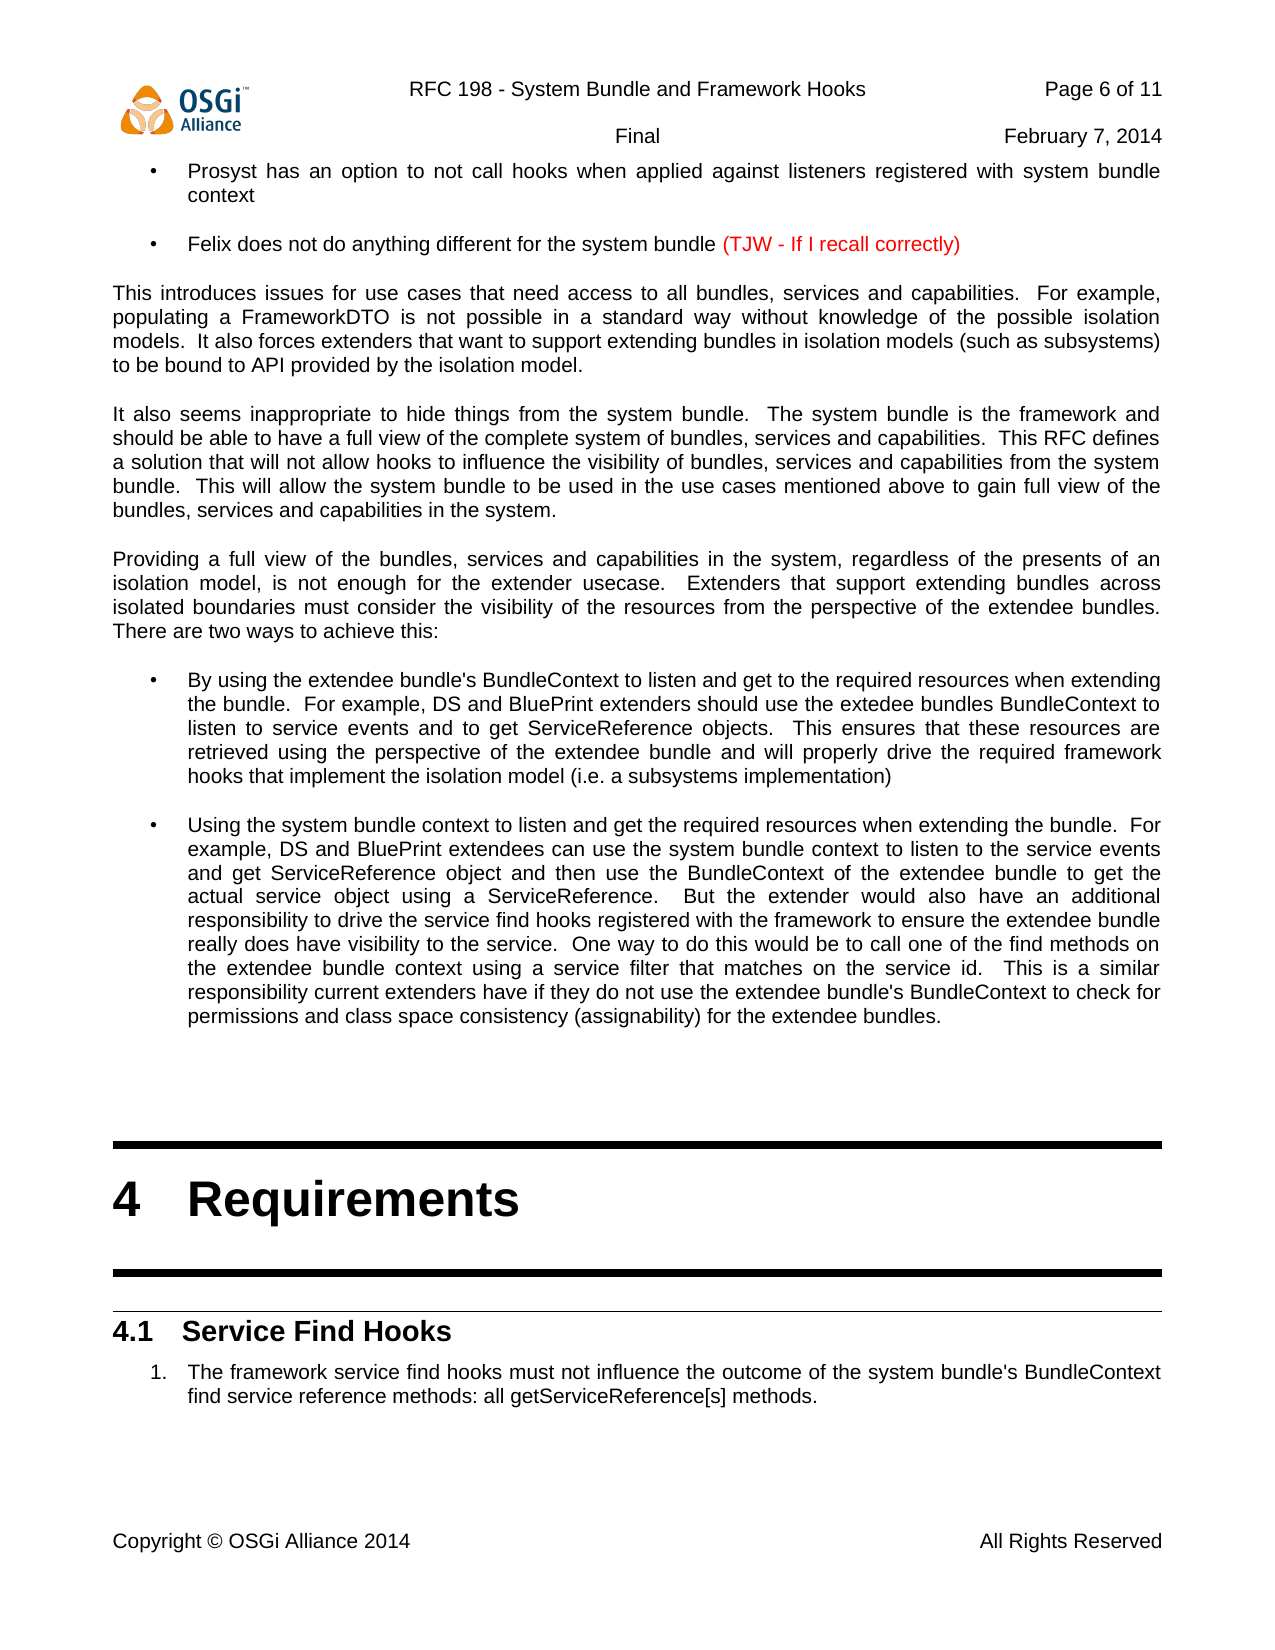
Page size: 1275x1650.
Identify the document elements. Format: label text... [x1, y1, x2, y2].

subtitle Requirements [112, 1142, 1162, 1277]
list Prosyst has an option to not call hooks when applied against listeners registered with system bundle context [150, 159, 1162, 207]
text This introduces issues for use cases that need access to all bundles, services and capabilities. For example, populating a FrameworkDTO is not possible in a standard way without knowledge of the possible isolation models. It also forces extenders that want to support extending bundles in isolation models (such as subsystems) to be bound to API provided by the isolation model. [112, 281, 1162, 377]
list The framework service find hooks must not influence the outcome of the system bundle's BundleContext find service reference methods: all getServiceReference[s] methods. [150, 1360, 1162, 1408]
text It also seems inappropriate to hide things from the system bundle. The system bundle is the framework and should be able to have a full view of the complete system of bundles, services and capabilities. This RFC defines a solution that will not allow hooks to influence the visibility of bundles, services and capabilities from the system bundle. This will allow the system bundle to be used in the use cases mentioned above to gain full view of the bundles, services and capabilities in the system. [112, 402, 1162, 522]
list Felix does not do anything different for the system bundle (TJW - If I recall correctly) [150, 232, 1162, 256]
list By using the extendee bundle's BundleContext to listen and get to the required resources when extending the bundle. For example, DS and BluePrint extenders should use the extedee bundles BundleContext to listen to service events and to get ServiceReference objects. This ensures that these resources are retrieved using the perspective of the extendee bundle and will properly drive the required framework hooks that implement the isolation model (i.e. a subsystems implementation) [150, 667, 1162, 787]
picture [113, 78, 257, 142]
list Using the system bundle context to listen and get the required resources when extending the bundle. For example, DS and BluePrint extendees can use the system bundle context to listen to the service events and get ServiceReference object and then use the BundleContext of the extendee bundle to get the actual service object using a ServiceReference. But the extender would also have an additional responsibility to drive the service find hooks registered with the framework to ensure the extendee bundle really does have visibility to the service. One way to do this would be to call one of the find methods on the extendee bundle context using a service filter that matches on the service id. This is a similar responsibility current extenders have if they do not use the extendee bundle's BundleContext to check for permissions and class space consistency (assignability) for the extendee bundles. [150, 812, 1162, 1028]
subtitle Service Find Hooks [112, 1312, 1162, 1347]
text Providing a full view of the bundles, services and capabilities in the system, regardless of the presents of an isolation model, is not enough for the extender usecase. Extenders that support extending bundles across isolated boundaries must consider the visibility of the resources from the perspective of the extendee bundles. There are two ways to achieve this: [112, 547, 1162, 642]
